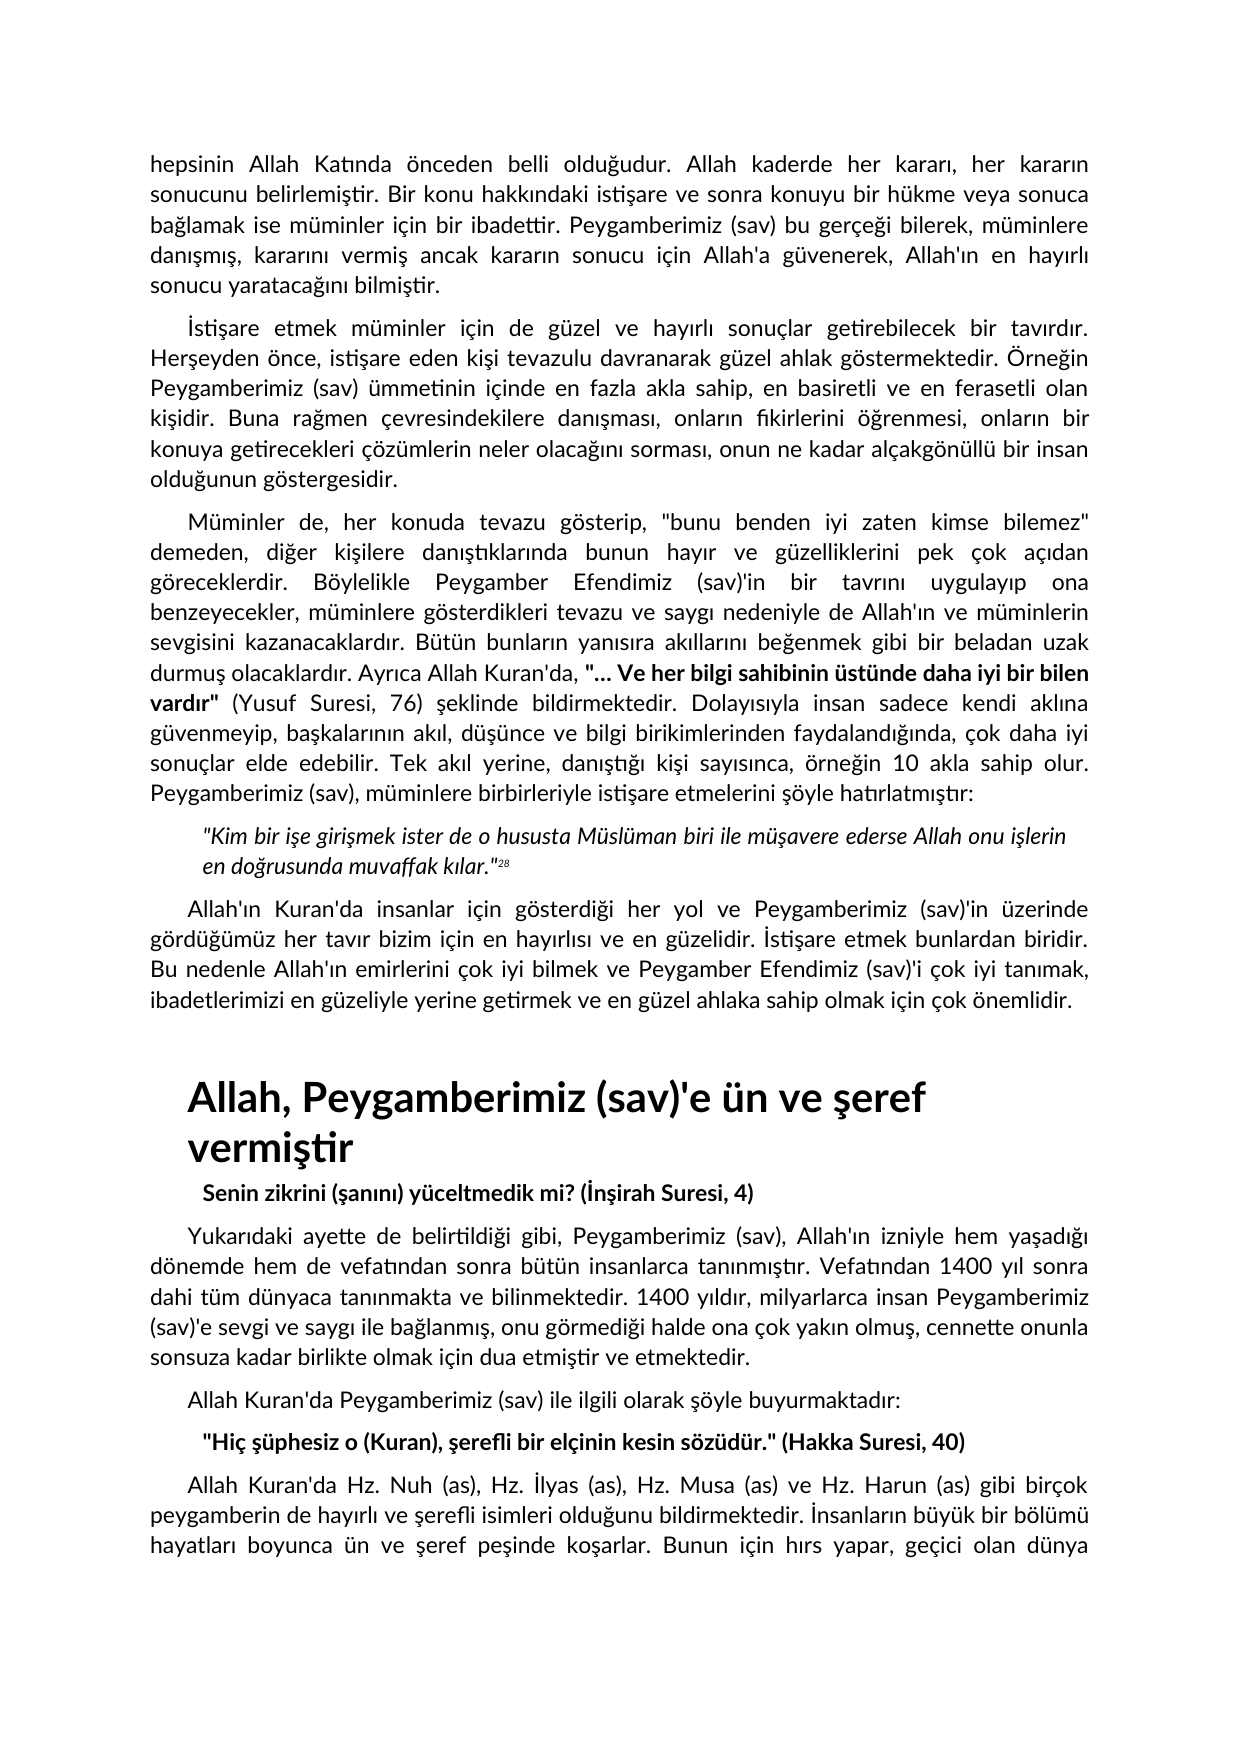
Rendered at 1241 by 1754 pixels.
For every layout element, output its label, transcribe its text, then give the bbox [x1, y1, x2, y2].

text hepsinin Allah Katında önceden belli olduğudur. Allah kaderde her kararı, her kararın sonucunu belirlemiştir. Bir konu hakkındaki istişare ve sonra konuyu bir hükme veya sonuca bağlamak ise müminler için bir ibadettir. Peygamberimiz (sav) bu gerçeği bilerek, müminlere danışmış, kararını vermiş ancak kararın sonucu için Allah'a güvenerek, Allah'ın en hayırlı sonucu yaratacağını bilmiştir. [150, 150, 1090, 298]
text Yukarıdaki ayette de belirtildiği gibi, Peygamberimiz (sav), Allah'ın izniyle hem yaşadığı dönemde hem de vefatından sonra bütün insanlarca tanınmıştır. Vefatından 1400 yıl sonra dahi tüm dünyaca tanınmakta ve bilinmektedir. 1400 yıldır, milyarlarca insan Peygamberimiz (sav)'e sevgi ve saygı ile bağlanmış, onu görmediği halde ona çok yakın olmuş, cennette onunla sonsuza kadar birlikte olmak için dua etmiştir ve etmektedir. [150, 1222, 1090, 1370]
text Senin zikrini (şanını) yüceltmedik mi? (İnşirah Suresi, 4) [202, 1179, 1068, 1207]
text Allah Kuran'da Peygamberimiz (sav) ile ilgili olarak şöyle buyurmaktadır: [150, 1385, 1090, 1413]
text "Hiç şüphesiz o (Kuran), şerefli bir elçinin kesin sözüdür." (Hakka Suresi, 40) [202, 1428, 1068, 1456]
text Allah'ın Kuran'da insanlar için gösterdiği her yol ve Peygamberimiz (sav)'in üzerinde gördüğümüz her tavır bizim için en hayırlısı ve en güzelidir. İstişare etmek bunlardan biridir. Bu nedenle Allah'ın emirlerini çok iyi bilmek ve Peygamber Efendimiz (sav)'i çok iyi tanımak, ibadetlerimizi en güzeliyle yerine getirmek ve en güzel ahlaka sahip olmak için çok önemlidir. [150, 895, 1090, 1013]
subtitle Allah, Peygamberimiz (sav)'e ün ve şeref vermiştir [187, 1071, 1090, 1171]
text Müminler de, her konuda tevazu gösterip, "bunu benden iyi zaten kimse bilemez" demeden, diğer kişilere danıştıklarında bunun hayır ve güzelliklerini pek çok açıdan göreceklerdir. Böylelikle Peygamber Efendimiz (sav)'in bir tavrını uygulayıp ona benzeyecekler, müminlere gösterdikleri tevazu ve saygı nedeniyle de Allah'ın ve müminlerin sevgisini kazanacaklardır. Bütün bunların yanısıra akıllarını beğenmek gibi bir beladan uzak durmuş olacaklardır. Ayrıca Allah Kuran'da, "… Ve her bilgi sahibinin üstünde daha iyi bir bilen vardır" (Yusuf Suresi, 76) şeklinde bildirmektedir. Dolayısıyla insan sadece kendi aklına güvenmeyip, başkalarının akıl, düşünce ve bilgi birikimlerinden faydalandığında, çok daha iyi sonuçlar elde edebilir. Tek akıl yerine, danıştığı kişi sayısınca, örneğin 10 akla sahip olur. Peygamberimiz (sav), müminlere birbirleriyle istişare etmelerini şöyle hatırlatmıştır: [150, 507, 1090, 807]
text "Kim bir işe girişmek ister de o hususta Müslüman biri ile müşavere ederse Allah onu işlerin en doğrusunda muvaffak kılar."28 [202, 822, 1068, 879]
text İstişare etmek müminler için de güzel ve hayırlı sonuçlar getirebilecek bir tavırdır. Herşeyden önce, istişare eden kişi tevazulu davranarak güzel ahlak göstermektedir. Örneğin Peygamberimiz (sav) ümmetinin içinde en fazla akla sahip, en basiretli ve en ferasetli olan kişidir. Buna rağmen çevresindekilere danışması, onların fikirlerini öğrenmesi, onların bir konuya getirecekleri çözümlerin neler olacağını sorması, onun ne kadar alçakgönüllü bir insan olduğunun göstergesidir. [150, 313, 1090, 492]
text Allah Kuran'da Hz. Nuh (as), Hz. İlyas (as), Hz. Musa (as) ve Hz. Harun (as) gibi birçok peygamberin de hayırlı ve şerefli isimleri olduğunu bildirmektedir. İnsanların büyük bir bölümü hayatları boyunca ün ve şeref peşinde koşarlar. Bunun için hırs yapar, geçici olan dünya [150, 1471, 1090, 1559]
